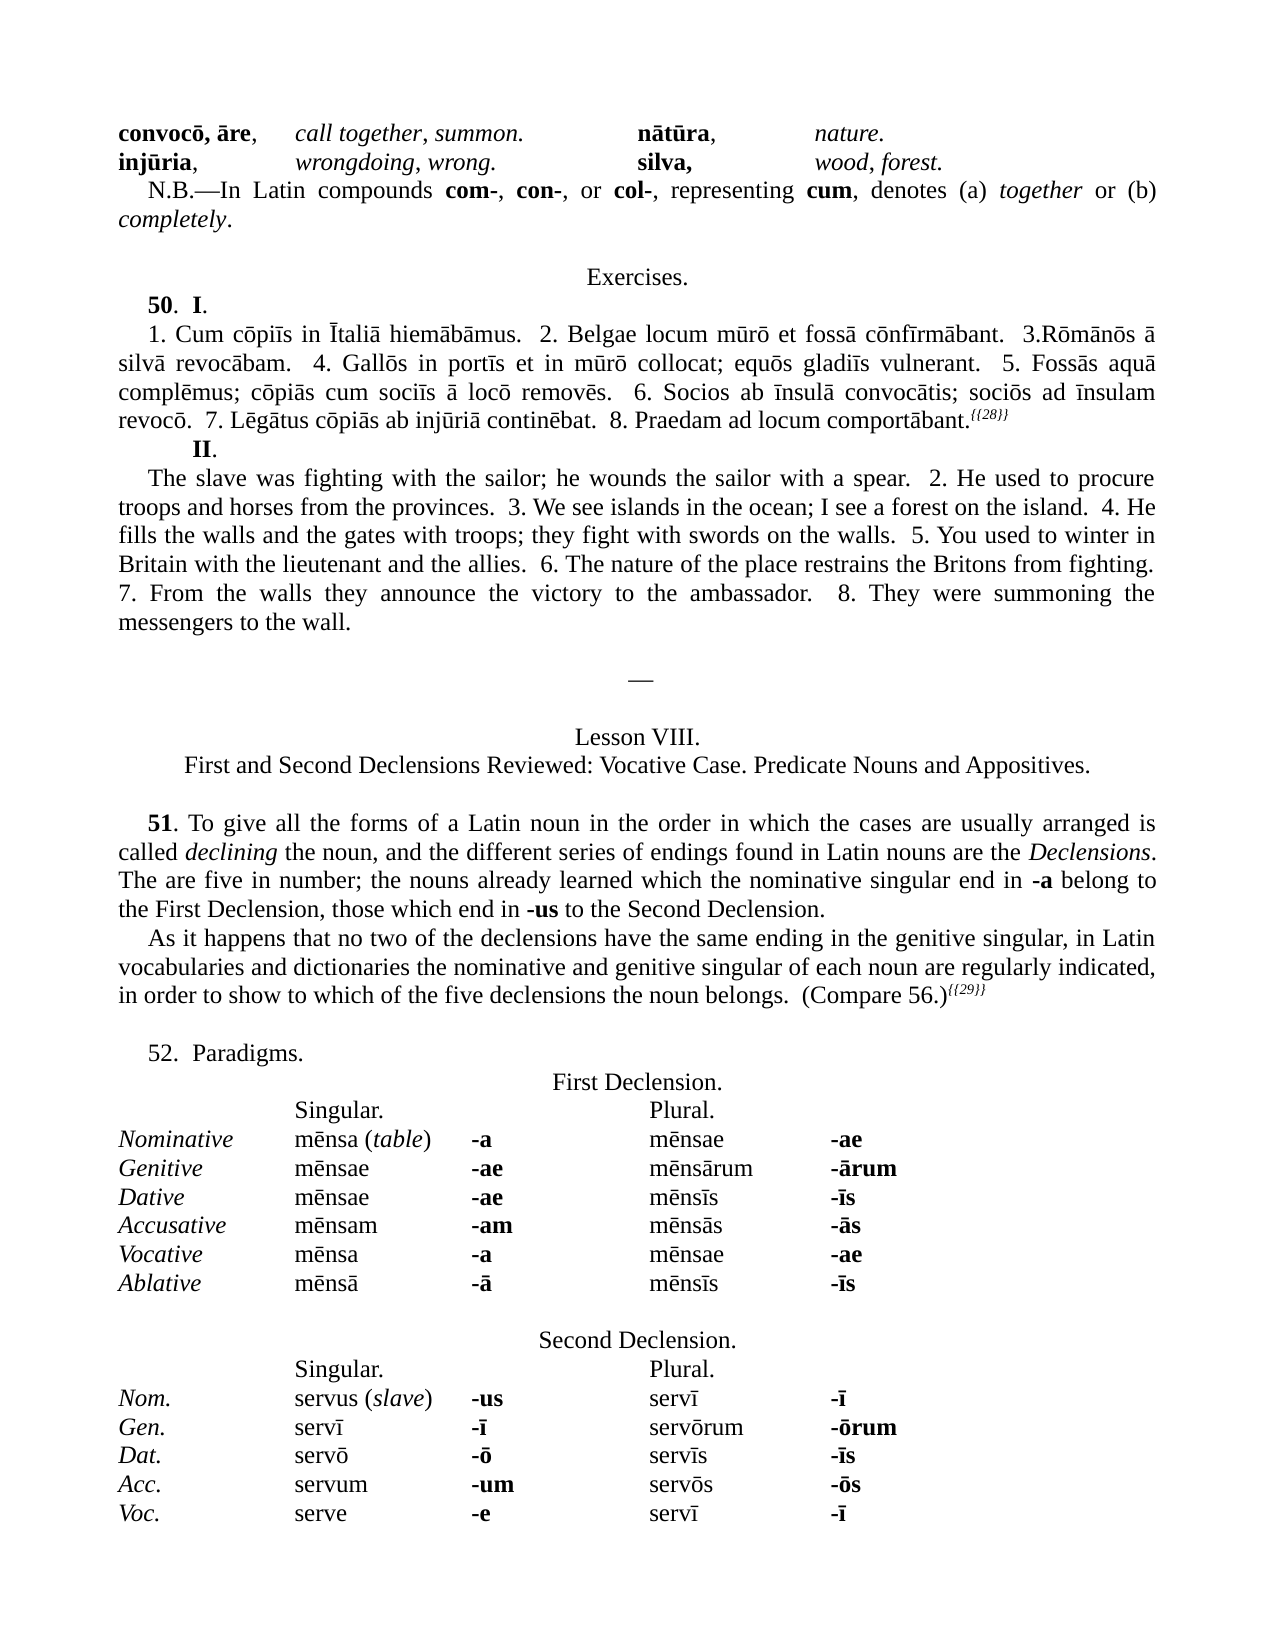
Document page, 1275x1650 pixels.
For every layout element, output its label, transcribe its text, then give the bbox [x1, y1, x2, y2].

text 1. Cum cōpiīs in Ītaliā hiemābāmus. 2. Belgae locum mūrō et fossā cōnfīrmābant. 3.Rōmānōs ā silvā revocābam. 4. Gallōs in portīs et in mūrō collocat; equōs gladiīs vulnerant. 5. Fossās aquā complēmus; cōpiās cum sociīs ā locō removēs. 6. Socios ab īnsulā convocātis; sociōs ad īnsulam revocō. 7. Lēgātus cōpiās ab injūriā continēbat. 8. Praedam ad locum comportābant.{{28}} [118, 319, 1157, 434]
text Accusative mēnsam -am mēnsās -ās [118, 1211, 1157, 1239]
text Nom. servus (slave) -us servī -ī [118, 1383, 1157, 1412]
text Second Declension. [118, 1326, 1157, 1354]
text Dative mēnsae -ae mēnsīs -īs [118, 1182, 1157, 1211]
text II. [118, 434, 1157, 463]
text 51. To give all the forms of a Latin noun in the order in which the cases are usually arranged is called declining the noun, and the different series of endings found in Latin nouns are the Declensions. The are five in number; the nouns already learned which the nominative singular end in -a belong to the First Declension, those which end in -us to the Second Declension. [118, 808, 1157, 923]
text Exercises. [118, 262, 1157, 291]
text Lesson VIII. [118, 722, 1157, 751]
text Dat. servō -ō servīs -īs [118, 1441, 1157, 1469]
text Vocative mēnsa -a mēnsae -ae [118, 1239, 1157, 1268]
text injūria, wrongdoing, wrong. [118, 147, 637, 176]
text Genitive mēnsae -ae mēnsārum -ārum [118, 1153, 1157, 1182]
text 50. I. [118, 291, 1157, 319]
text Voc. serve -e servī -ī [118, 1498, 1157, 1527]
text convocō, āre, call together, summon. [118, 118, 637, 147]
text Acc. servum -um servōs -ōs [118, 1469, 1157, 1498]
text — [118, 664, 1157, 693]
text First and Second Declensions Reviewed: Vocative Case. Predicate Nouns and Appositives. [118, 751, 1157, 779]
text As it happens that no two of the declensions have the same ending in the genitive singular, in Latin vocabularies and dictionaries the nominative and genitive singular of each noun are regularly indicated, in order to show to which of the five declensions the noun belongs. (Compare 56.){{29}} [118, 923, 1157, 1009]
text 52. Paradigms. [118, 1038, 1157, 1067]
text Singular. Plural. [118, 1096, 1157, 1124]
text nātūra, nature. [637, 118, 1157, 147]
text Singular. Plural. [118, 1354, 1157, 1383]
text silva, wood, forest. [637, 147, 1157, 176]
text First Declension. [118, 1067, 1157, 1096]
text Nominative mēnsa (table) -a mēnsae -ae [118, 1124, 1157, 1153]
text Ablative mēnsā -ā mēnsīs -īs [118, 1268, 1157, 1297]
text N.B.—In Latin compounds com-, con-, or col-, representing cum, denotes (a) together or (b) completely. [118, 176, 1157, 233]
text Gen. servī -ī servōrum -ōrum [118, 1412, 1157, 1441]
text The slave was fighting with the sailor; he wounds the sailor with a spear. 2. He used to procure troops and horses from the provinces. 3. We see islands in the ocean; I see a forest on the island. 4. He fills the walls and the gates with troops; they fight with swords on the walls. 5. You used to winter in Britain with the lieutenant and the allies. 6. The nature of the place restrains the Britons from fighting. 7. From the walls they announce the victory to the ambassador. 8. They were summoning the messengers to the wall. [118, 463, 1157, 636]
